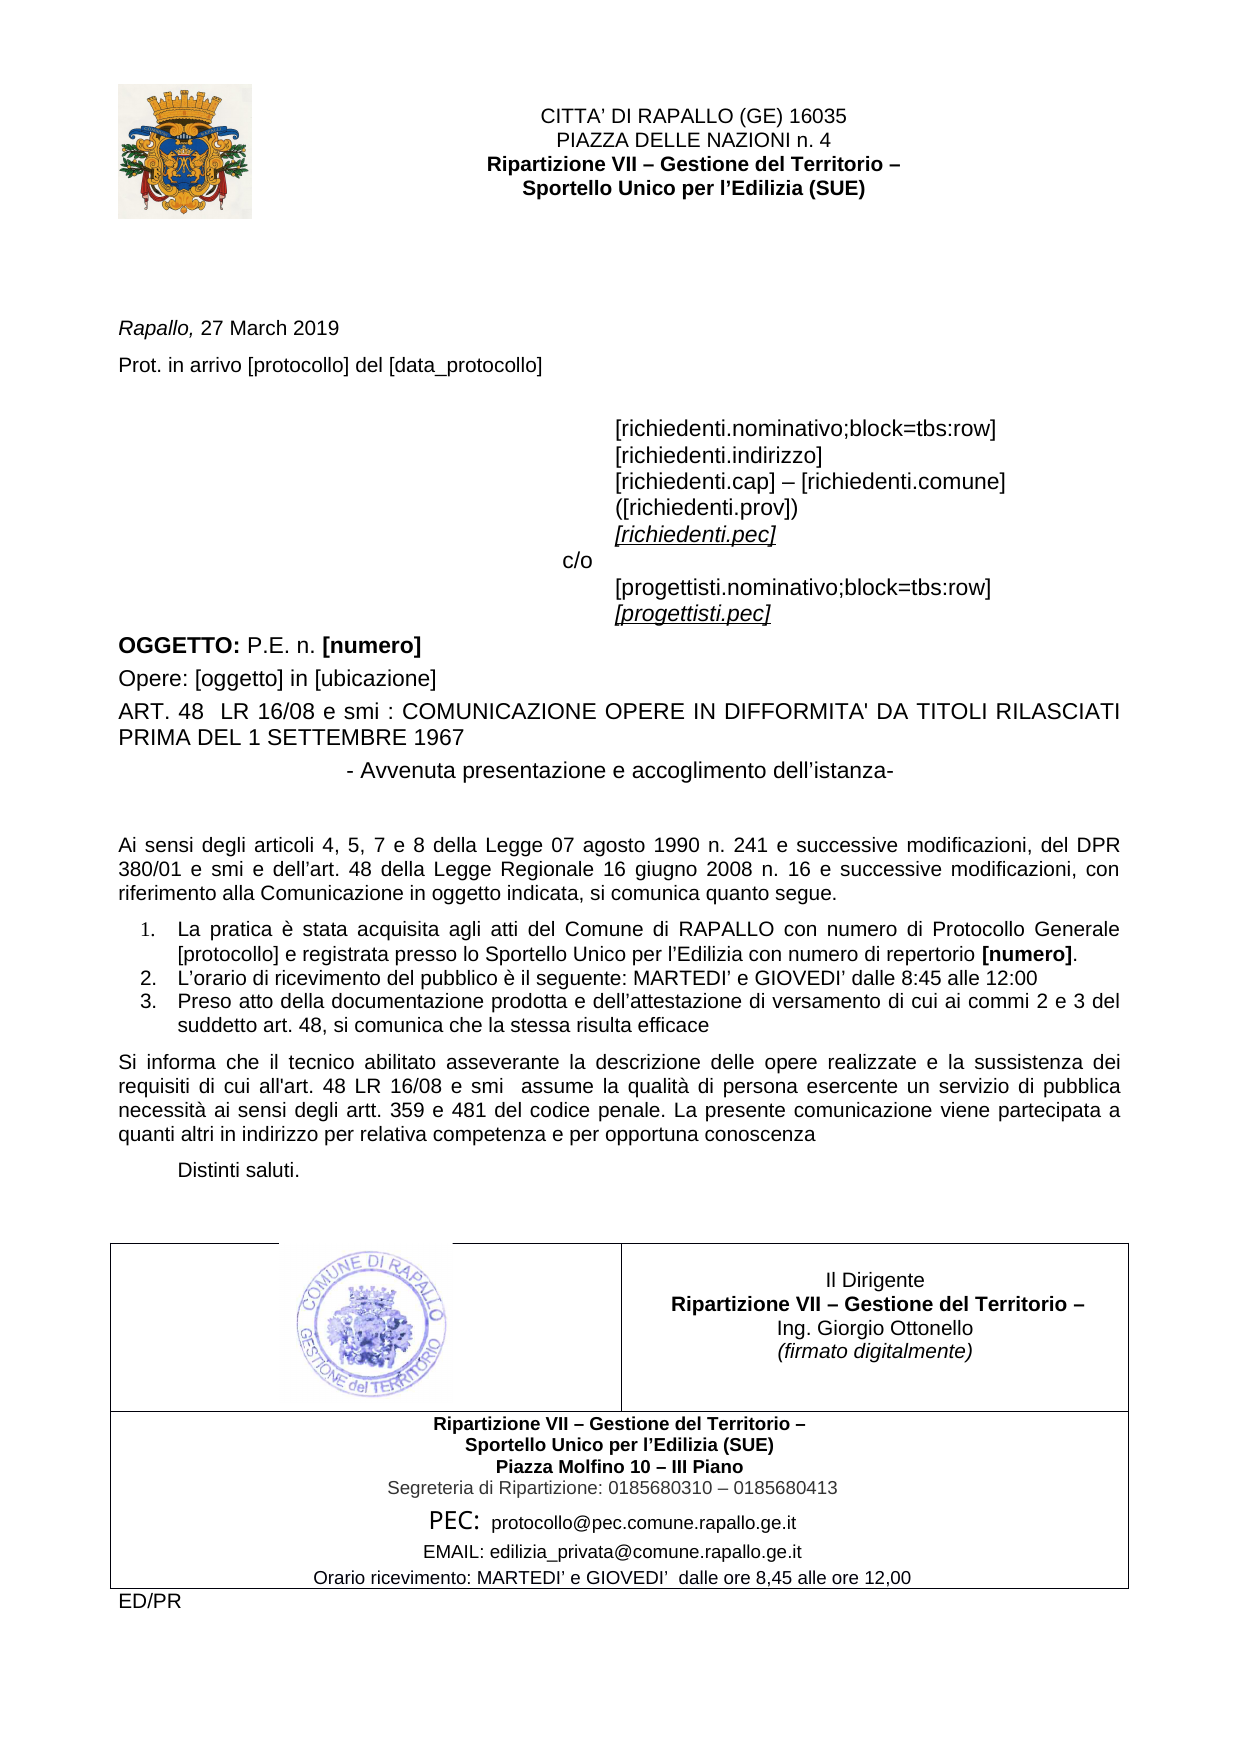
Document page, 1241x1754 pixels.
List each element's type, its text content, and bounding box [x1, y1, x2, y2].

text ART. 48 LR 16/08 e smi : COMUNICAZIONE OPERE IN DIFFORMITA' DA TITOLI RILASCIATI PRIMA DEL 1 SETTEMBRE 1967 [118, 698, 1122, 750]
table_cell [107, 415, 604, 547]
list La pratica è stata acquisita agli atti del Comune di RAPALLO con numero di Protocollo Generale [protocollo] e registrata presso lo Sportello Unico per l’Edilizia con numero di repertorio [numero]. [140, 917, 1122, 965]
list Distinti saluti. [177, 1158, 1122, 1182]
table_header [604, 389, 1101, 415]
table_cell [progettisti.nominativo;block=tbs:row] [progettisti.pec] [604, 574, 1101, 626]
table_cell [604, 547, 1101, 573]
list L’orario di ricevimento del pubblico è il seguente: MARTEDI’ e GIOVEDI’ dalle 8:45 alle 12:00 [140, 965, 1122, 989]
table_cell [richiedenti.nominativo;block=tbs:row] [richiedenti.indirizzo] [richiedenti.cap] – [richiedenti.comune] ([richiedenti.prov]) [richiedenti.pec] [604, 415, 1101, 547]
table_header [107, 389, 604, 415]
text Ai sensi degli articoli 4, 5, 7 e 8 della Legge 07 agosto 1990 n. 241 e successive modificazioni, del DPR 380/01 e smi e dell’art. 48 della Legge Regionale 16 giugno 2008 n. 16 e successive modificazioni, con riferimento alla Comunicazione in oggetto indicata, si comunica quanto segue. [118, 833, 1122, 905]
text Rapallo, 27 March 2019 [118, 316, 1122, 340]
picture [118, 84, 252, 219]
text ED/PR [118, 1589, 1122, 1613]
text Prot. in arrivo [protocollo] del [data_protocollo] [118, 352, 1122, 376]
text Opere: [oggetto] in [ubicazione] [118, 665, 1122, 691]
table_cell Ripartizione VII – Gestione del Territorio – Sportello Unico per l’Edilizia (SUE) Piazza Molfino 10 – III Piano Segreteria di Ripartizione: 0185680310 – 0185680413 PEC: protocollo@pec.comune.rapallo.ge.it EMAIL: edilizia_privata@comune.rapallo.ge.it Orario ricevimento: MARTEDI’ e GIOVEDI’ dalle ore 8,45 alle ore 12,00 [111, 1412, 1128, 1588]
list Preso atto della documentazione prodotta e dell’attestazione di versamento di cui ai commi 2 e 3 del suddetto art. 48, si comunica che la stessa risulta efficace [140, 989, 1122, 1037]
table_cell c/o [107, 547, 604, 573]
table_header [111, 1244, 621, 1411]
text OGGETTO: P.E. n. [numero] [118, 632, 1122, 659]
table_header Il Dirigente Ripartizione VII – Gestione del Territorio – Ing. Giorgio Ottonello (firmato digitalmente) [622, 1244, 1128, 1411]
text - Avvenuta presentazione e accoglimento dell’istanza- [118, 757, 1122, 783]
table_cell [107, 574, 604, 626]
text Si informa che il tecnico abilitato asseverante la descrizione delle opere realizzate e la sussistenza dei requisiti di cui all'art. 48 LR 16/08 e smi assume la qualità di persona esercente un servizio di pubblica necessità ai sensi degli artt. 359 e 481 del codice penale. La presente comunicazione viene partecipata a quanti altri in indirizzo per relativa competenza e per opportuna conoscenza [118, 1050, 1122, 1146]
